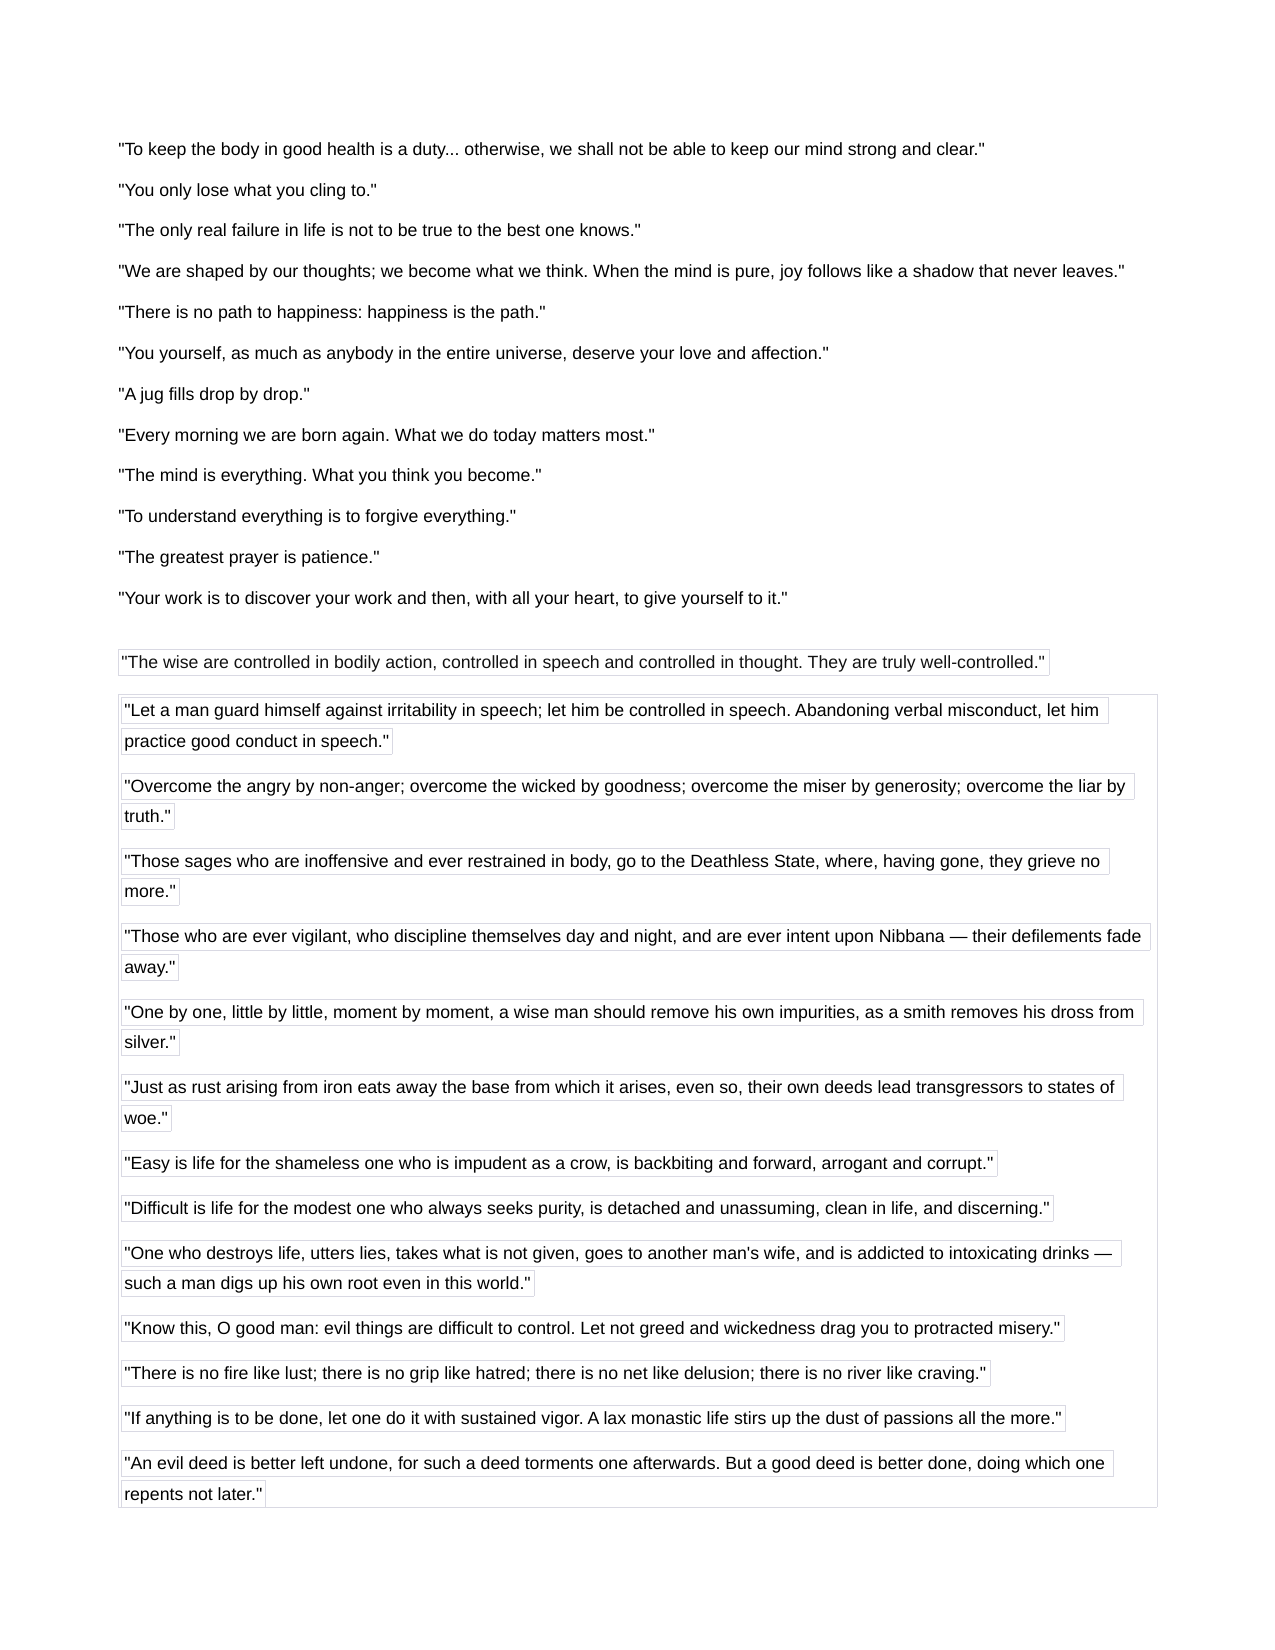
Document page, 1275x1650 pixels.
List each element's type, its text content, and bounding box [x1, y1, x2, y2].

text "You yourself, as much as anybody in the entire universe, deserve your love and affection." [118, 343, 1157, 363]
text "If anything is to be done, let one do it with sustained vigor. A lax monastic life stirs up the dust of passions all the more." [119, 1402, 1157, 1431]
text "A jug fills drop by drop." [118, 383, 1157, 404]
text "The mind is everything. What you think you become." [118, 465, 1157, 486]
text "The greatest prayer is patience." [118, 547, 1157, 567]
text "The wise are controlled in bodily action, controlled in speech and controlled in thought. They are truly well-controlled." [119, 650, 1049, 675]
text "An evil deed is better left undone, for such a deed torments one afterwards. But a good deed is better done, doing which one repents not later." [119, 1447, 1157, 1507]
text "You only lose what you cling to." [118, 179, 1157, 200]
text "We are shaped by our thoughts; we become what we think. When the mind is pure, joy follows like a shadow that never leaves." [118, 261, 1157, 281]
text "Know this, O good man: evil things are difficult to control. Let not greed and wickedness drag you to protracted misery." [119, 1312, 1157, 1341]
text "The only real failure in life is not to be true to the best one knows." [118, 220, 1157, 241]
text "To keep the body in good health is a duty... otherwise, we shall not be able to keep our mind strong and clear." [118, 138, 1157, 159]
text "Your work is to discover your work and then, with all your heart, to give yourself to it." [118, 588, 1157, 608]
text "Every morning we are born again. What we do today matters most." [118, 424, 1157, 445]
text "To understand everything is to forgive everything." [118, 506, 1157, 526]
text "Easy is life for the shameless one who is impudent as a crow, is backbiting and forward, arrogant and corrupt." [119, 1146, 1157, 1176]
text "One by one, little by little, moment by moment, a wise man should remove his own impurities, as a smith removes his dross from silver." [119, 996, 1157, 1056]
text "Difficult is life for the modest one who always seeks purity, is detached and unassuming, clean in life, and discerning." [119, 1191, 1157, 1221]
text "Let a man guard himself against irritability in speech; let him be controlled in speech. Abandoning verbal misconduct, let him practice good conduct in speech." [119, 695, 1157, 754]
text "Overcome the angry by non-anger; overcome the wicked by goodness; overcome the miser by generosity; overcome the liar by truth." [119, 769, 1157, 829]
text "Those sages who are inoffensive and ever restrained in body, go to the Deathless State, where, having gone, they grieve no more." [119, 845, 1157, 905]
text "One who destroys life, utters lies, takes what is not given, goes to another man's wife, and is addicted to intoxicating drinks — such a man digs up his own root even in this world." [119, 1236, 1157, 1296]
text "There is no fire like lust; there is no grip like hatred; there is no net like delusion; there is no river like craving." [119, 1357, 1157, 1386]
text "There is no path to happiness: happiness is the path." [118, 302, 1157, 322]
text "Those who are ever vigilant, who discipline themselves day and night, and are ever intent upon Nibbana — their defilements fade away." [119, 920, 1157, 980]
text [1050, 649, 1157, 675]
text "Just as rust arising from iron eats away the base from which it arises, even so, their own deeds lead transgressors to states of woe." [119, 1071, 1157, 1131]
